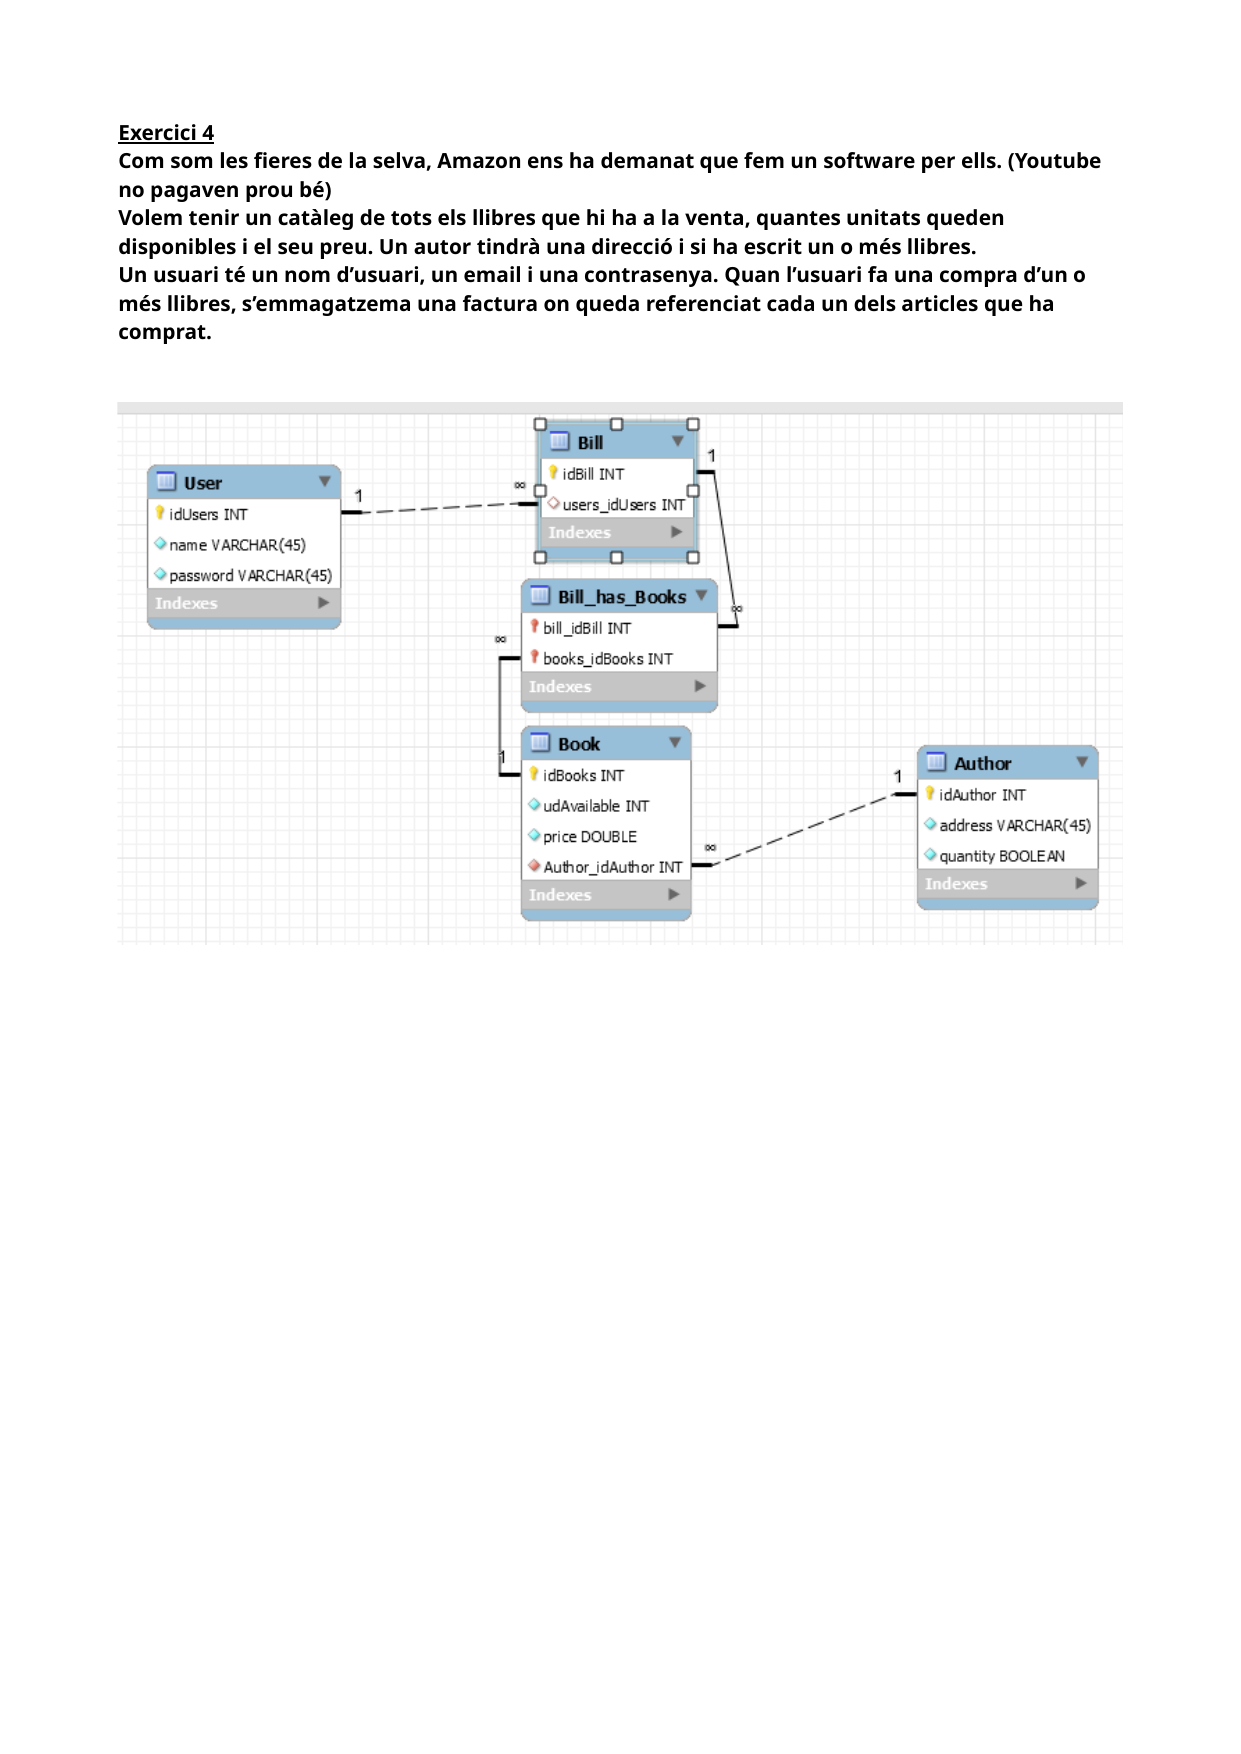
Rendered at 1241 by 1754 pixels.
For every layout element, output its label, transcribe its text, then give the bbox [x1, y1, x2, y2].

text Com som les fieres de la selva, Amazon ens ha demanat que fem un software per ells. (Youtube no pagaven prou bé) [118, 147, 1122, 203]
text Volem tenir un catàleg de tots els llibres que hi ha a la venta, quantes unitats queden disponibles i el seu preu. Un autor tindrà una direcció i si ha escrit un o més llibres. [118, 203, 1122, 260]
text Exercici 4 [118, 118, 1122, 147]
picture [117, 402, 1123, 945]
text Un usuari té un nom d’usuari, un email i una contrasenya. Quan l’usuari fa una compra d’un o més llibres, s’emmagatzema una factura on queda referenciat cada un dels articles que ha comprat. [118, 260, 1122, 346]
